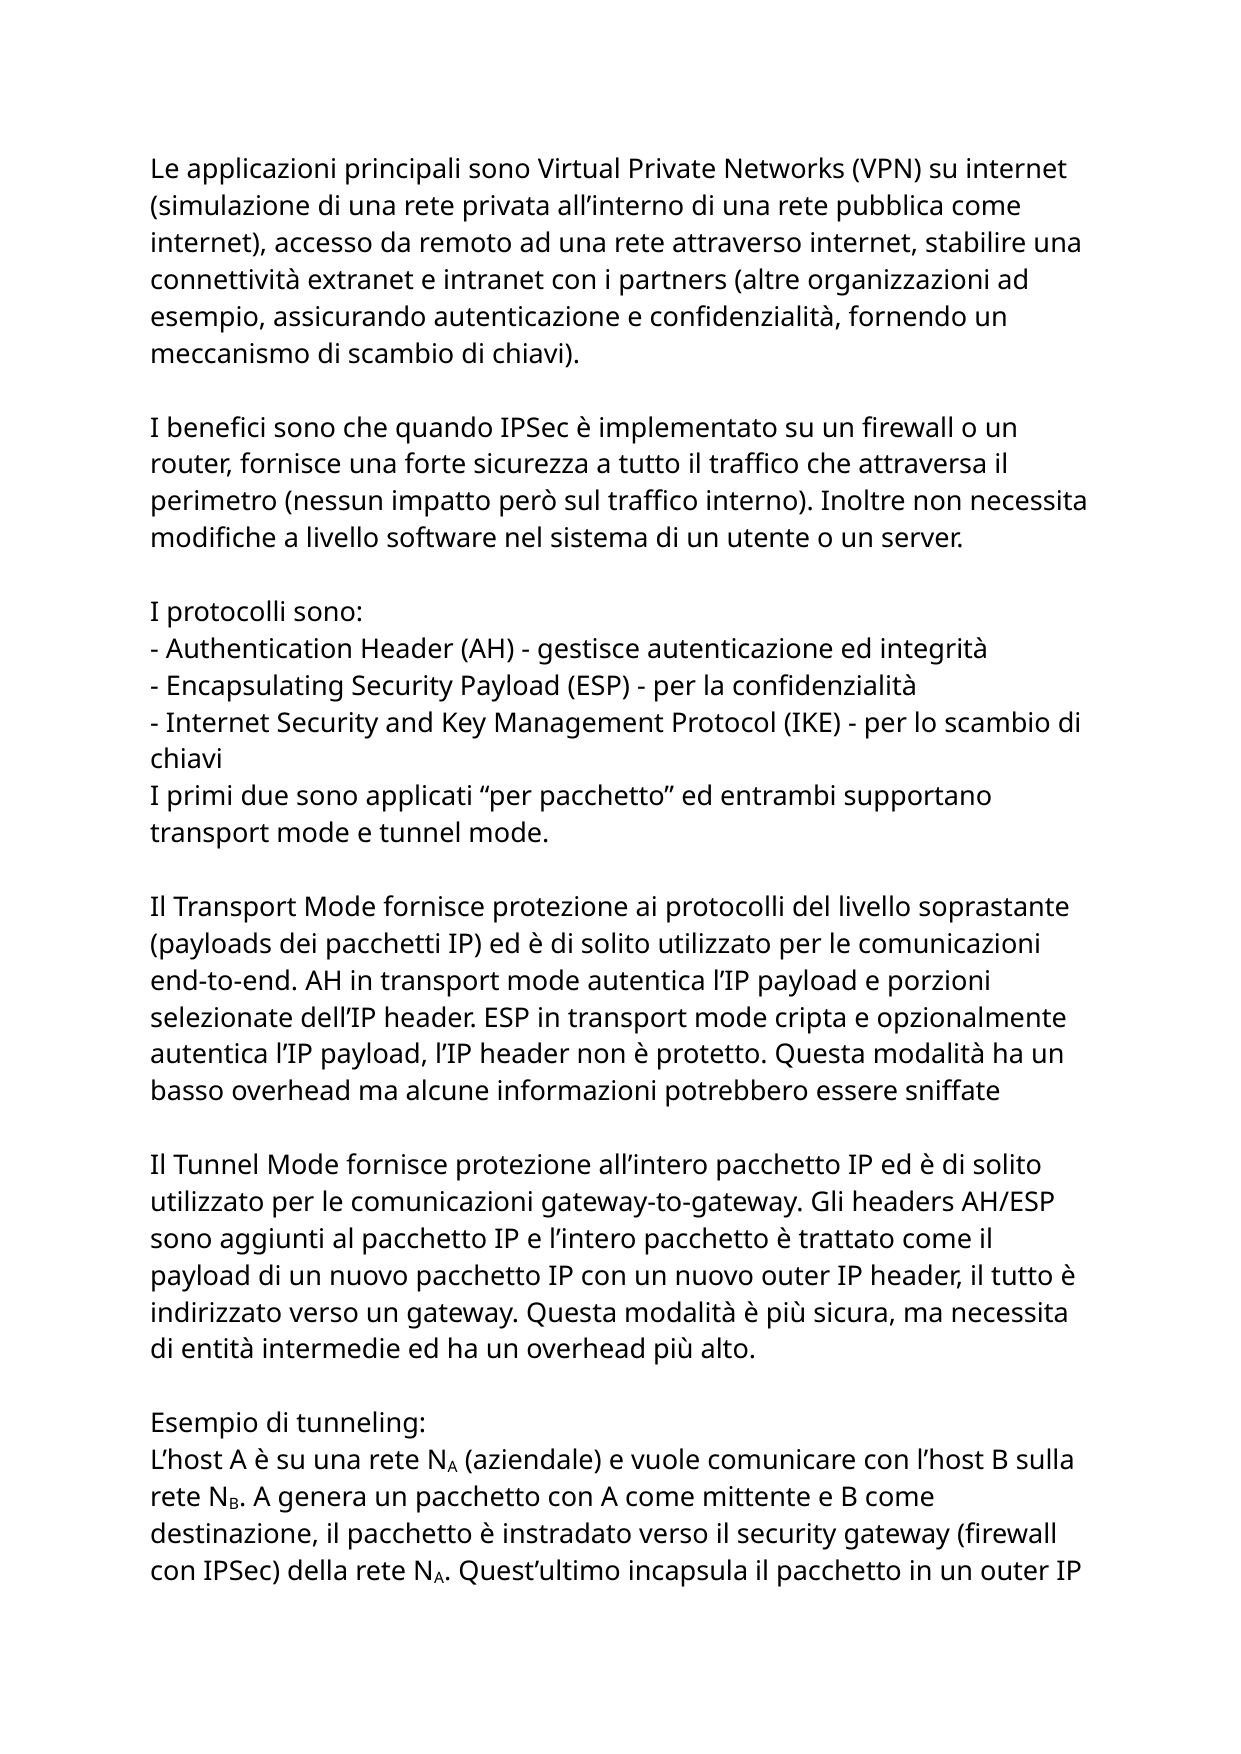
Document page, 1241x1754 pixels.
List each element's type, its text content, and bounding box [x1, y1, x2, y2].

text Il Tunnel Mode fornisce protezione all’intero pacchetto IP ed è di solito utilizzato per le comunicazioni gateway-to-gateway. Gli headers AH/ESP sono aggiunti al pacchetto IP e l’intero pacchetto è trattato come il payload di un nuovo pacchetto IP con un nuovo outer IP header, il tutto è indirizzato verso un gateway. Questa modalità è più sicura, ma necessita di entità intermedie ed ha un overhead più alto. [150, 1146, 1090, 1367]
text Le applicazioni principali sono Virtual Private Networks (VPN) su internet (simulazione di una rete privata all’interno di una rete pubblica come internet), accesso da remoto ad una rete attraverso internet, stabilire una connettività extranet e intranet con i partners (altre organizzazioni ad esempio, assicurando autenticazione e confidenzialità, fornendo un meccanismo di scambio di chiavi). [150, 150, 1090, 371]
text I protocolli sono: [150, 592, 1090, 629]
text Il Transport Mode fornisce protezione ai protocolli del livello soprastante (payloads dei pacchetti IP) ed è di solito utilizzato per le comunicazioni end-to-end. AH in transport mode autentica l’IP payload e porzioni selezionate dell’IP header. ESP in transport mode cripta e opzionalmente autentica l’IP payload, l’IP header non è protetto. Questa modalità ha un basso overhead ma alcune informazioni potrebbero essere sniffate [150, 887, 1090, 1109]
text - Authentication Header (AH) - gestisce autenticazione ed integrità [150, 629, 1090, 666]
text L’host A è su una rete NA (aziendale) e vuole comunicare con l’host B sulla rete NB. A genera un pacchetto con A come mittente e B come destinazione, il pacchetto è instradato verso il security gateway (firewall con IPSec) della rete NA. Quest’ultimo incapsula il pacchetto in un outer IP [150, 1441, 1090, 1588]
text I primi due sono applicati “per pacchetto” ed entrambi supportano transport mode e tunnel mode. [150, 777, 1090, 851]
text - Internet Security and Key Management Protocol (IKE) - per lo scambio di chiavi [150, 703, 1090, 777]
text I benefici sono che quando IPSec è implementato su un firewall o un router, fornisce una forte sicurezza a tutto il traffico che attraversa il perimetro (nessun impatto però sul traffico interno). Inoltre non necessita modifiche a livello software nel sistema di un utente o un server. [150, 408, 1090, 556]
text Esempio di tunneling: [150, 1404, 1090, 1441]
text - Encapsulating Security Payload (ESP) - per la confidenzialità [150, 666, 1090, 703]
